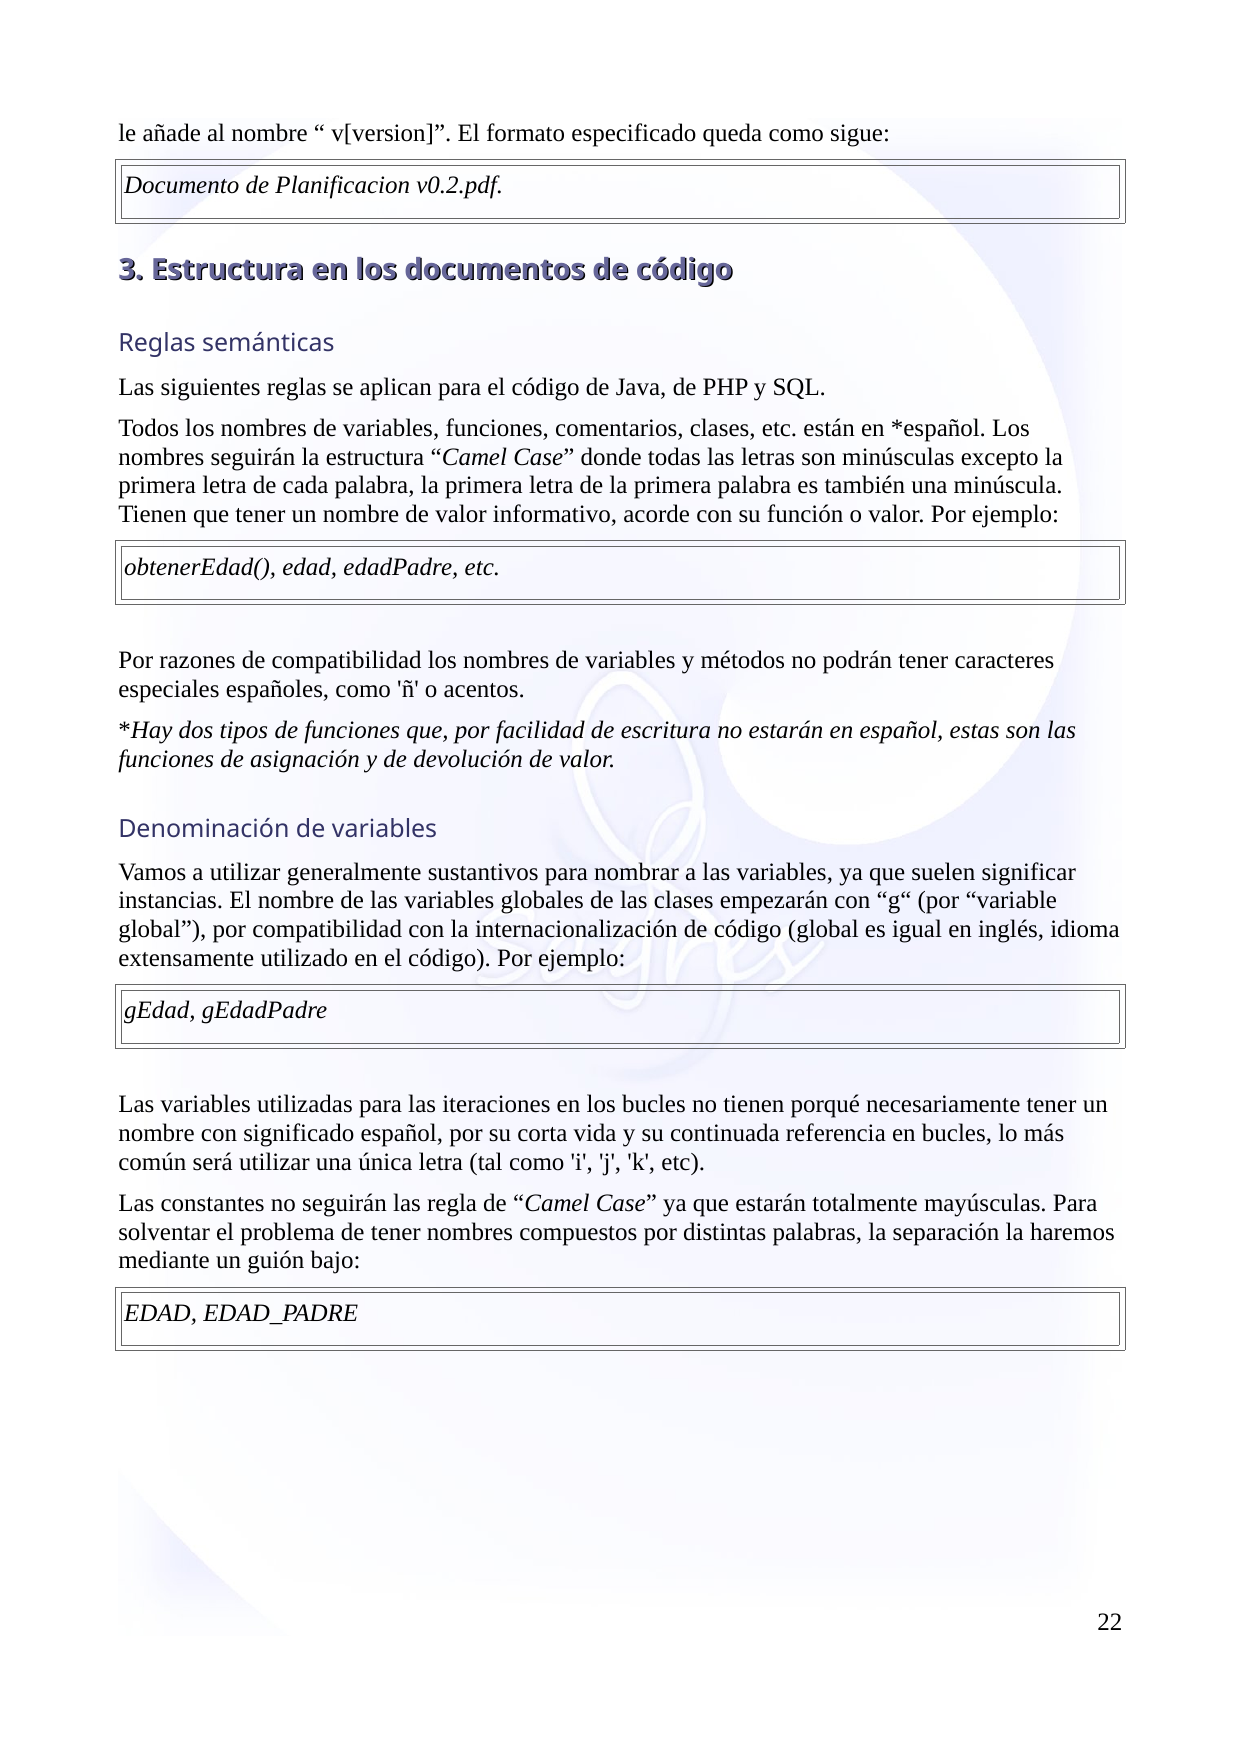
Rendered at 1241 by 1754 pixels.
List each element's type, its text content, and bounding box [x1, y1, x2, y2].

picture [118, 1175, 1122, 1188]
subtitle Denominación de variables [118, 810, 1122, 844]
picture [118, 528, 1122, 540]
picture [118, 1049, 1122, 1089]
picture [118, 224, 1122, 248]
picture [118, 147, 1122, 159]
picture [118, 1274, 1122, 1287]
text Las siguientes reglas se aplican para el código de Java, de PHP y SQL. [118, 372, 1122, 400]
picture [118, 703, 1122, 715]
text le añade al nombre “ v[version]”. El formato especificado queda como sigue: [118, 118, 1122, 147]
text Todos los nombres de variables, funciones, comentarios, clases, etc. están en *español. Los nombres seguirán la estructura “Camel Case” donde todas las letras son minúsculas excepto la primera letra de cada palabra, la primera letra de la primera palabra es también una minúscula. Tienen que tener un nombre de valor informativo, acorde con su función o valor. Por ejemplo: [118, 413, 1122, 528]
table_header obtenerEdad(), edad, edadPadre, etc. [118, 541, 1122, 598]
table_header gEdad, gEdadPadre [118, 985, 1122, 1042]
text *Hay dos tipos de funciones que, por facilidad de escritura no estarán en español, estas son las funciones de asignación y de devolución de valor. [118, 715, 1122, 773]
picture [118, 1042, 1122, 1048]
picture [118, 605, 1122, 645]
picture [118, 773, 1122, 810]
picture [118, 598, 1122, 604]
table_header Documento de Planificacion v0.2.pdf. [118, 160, 1122, 217]
picture [118, 1345, 1122, 1350]
picture [118, 1351, 1122, 1636]
picture [118, 288, 1122, 325]
picture [118, 844, 1122, 857]
text Vamos a utilizar generalmente sustantivos para nombrar a las variables, ya que suelen significar instancias. El nombre de las variables globales de las clases empezarán con “g“ (por “variable global”), por compatibilidad con la internacionalización de código (global es igual en inglés, idioma extensamente utilizado en el código). Por ejemplo: [118, 857, 1122, 972]
subtitle Reglas semánticas [118, 325, 1122, 359]
subtitle 3. Estructura en los documentos de código [118, 248, 1122, 288]
picture [118, 400, 1122, 413]
picture [118, 359, 1122, 372]
picture [118, 217, 1122, 223]
picture [118, 972, 1122, 984]
text Las variables utilizadas para las iteraciones en los bucles no tienen porqué necesariamente tener un nombre con significado español, por su corta vida y su continuada referencia en bucles, lo más común será utilizar una única letra (tal como 'i', 'j', 'k', etc). [118, 1089, 1122, 1175]
text Las constantes no seguirán las regla de “Camel Case” ya que estarán totalmente mayúsculas. Para solventar el problema de tener nombres compuestos por distintas palabras, la separación la haremos mediante un guión bajo: [118, 1188, 1122, 1274]
table_header EDAD, EDAD_PADRE [118, 1288, 1122, 1345]
text Por razones de compatibilidad los nombres de variables y métodos no podrán tener caracteres especiales españoles, como 'ñ' o acentos. [118, 645, 1122, 703]
